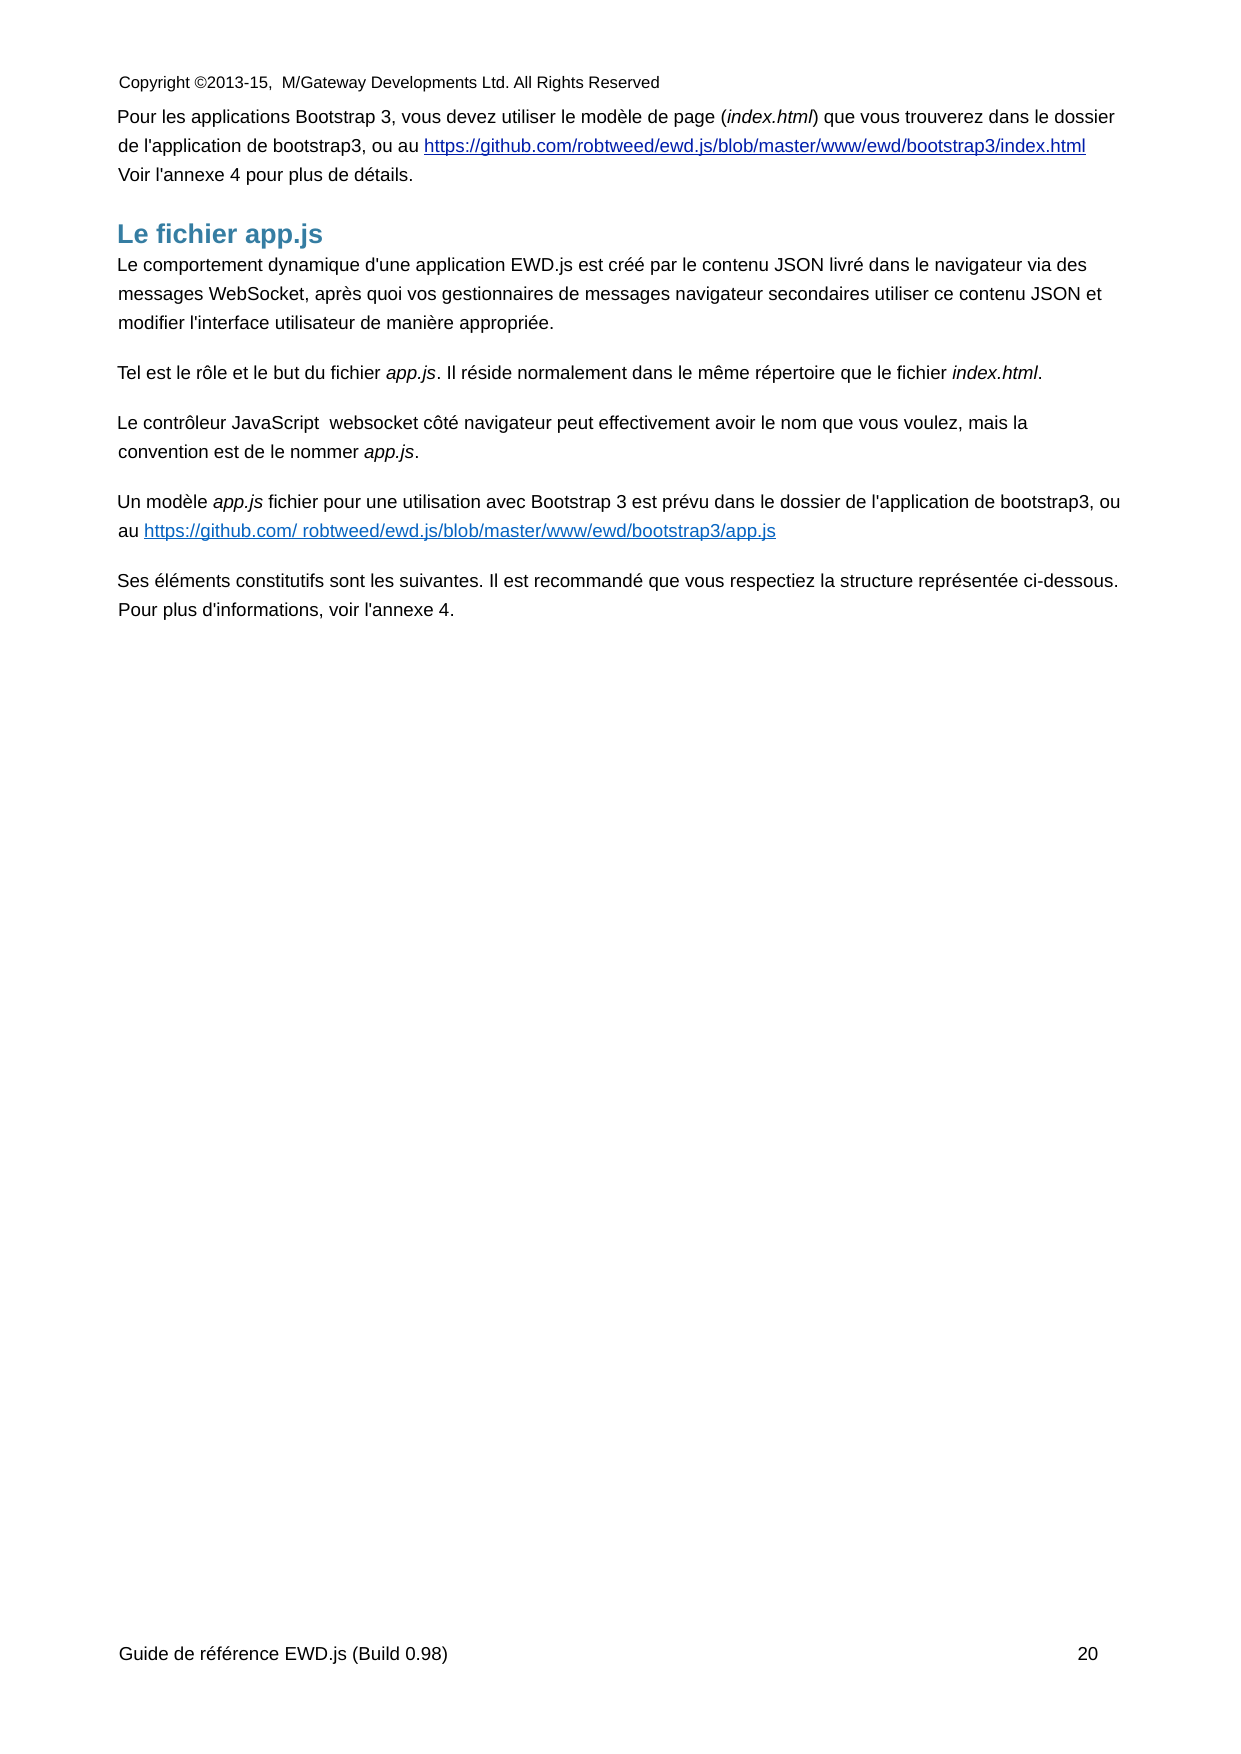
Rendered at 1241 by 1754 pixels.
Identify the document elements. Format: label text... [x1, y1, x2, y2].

text Un modèle app.js fichier pour une utilisation avec Bootstrap 3 est prévu dans le dossier de l'application de bootstrap3, ou au https://github.com/ robtweed/ewd.js/blob/master/www/ewd/bootstrap3/app.js [117, 491, 1122, 541]
text Le comportement dynamique d'une application EWD.js est créé par le contenu JSON livré dans le navigateur via des messages WebSocket, après quoi vos gestionnaires de messages navigateur secondaires utiliser ce contenu JSON et modifier l'interface utilisateur de manière appropriée. [117, 254, 1122, 333]
subtitle Le fichier app.js [117, 218, 1126, 249]
text Tel est le rôle et le but du fichier app.js. Il réside normalement dans le même répertoire que le fichier index.html. [117, 362, 1122, 383]
text Ses éléments constitutifs sont les suivantes. Il est recommandé que vous respectiez la structure représentée ci-dessous. Pour plus d'informations, voir l'annexe 4. [117, 569, 1122, 620]
text Le contrôleur JavaScript websocket côté navigateur peut effectivement avoir le nom que vous voulez, mais la convention est de le nommer app.js. [117, 412, 1122, 462]
text Pour les applications Bootstrap 3, vous devez utiliser le modèle de page (index.html) que vous trouverez dans le dossier de l'application de bootstrap3, ou au https://github.com/robtweed/ewd.js/blob/master/www/ewd/bootstrap3/index.html Voir l'annexe 4 pour plus de détails. [117, 106, 1122, 186]
